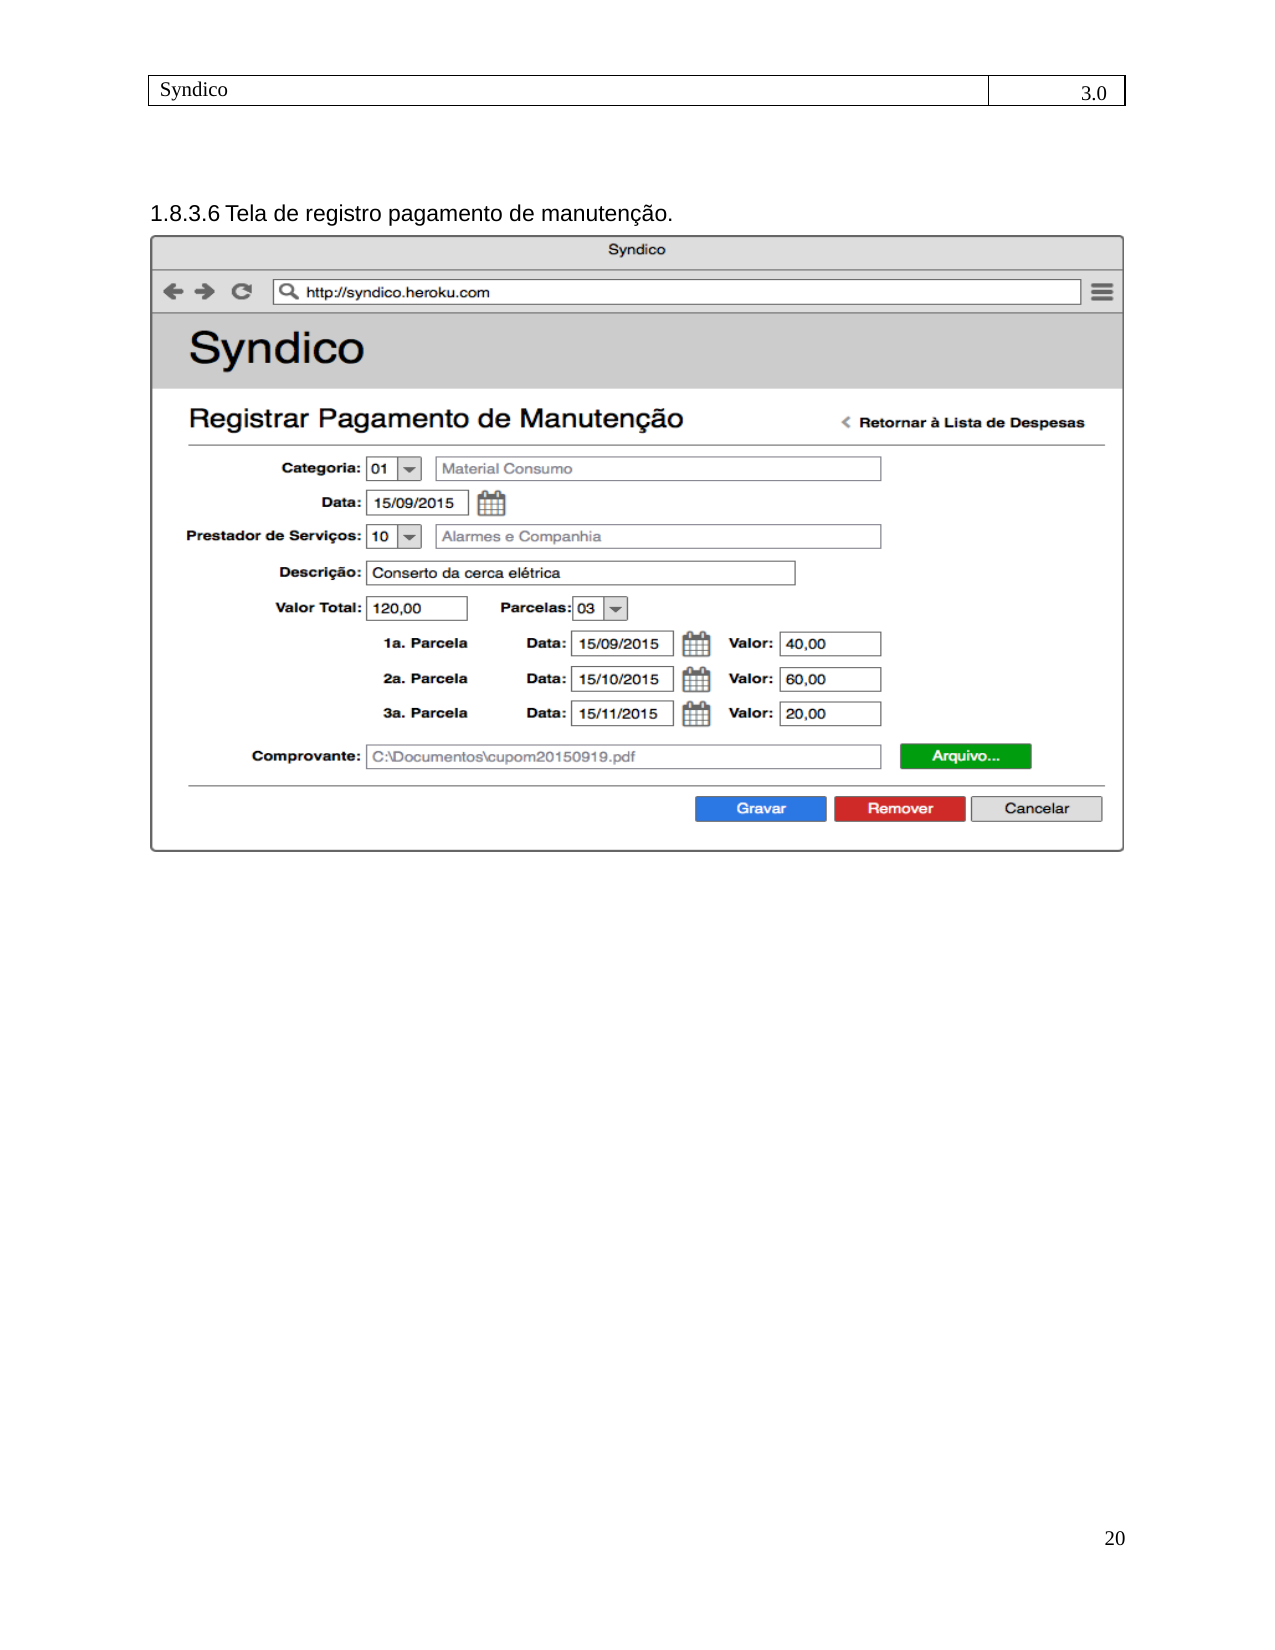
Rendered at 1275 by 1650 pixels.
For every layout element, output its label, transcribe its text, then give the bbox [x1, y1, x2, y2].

list Tela de registro pagamento de manutenção. [150, 200, 1125, 226]
